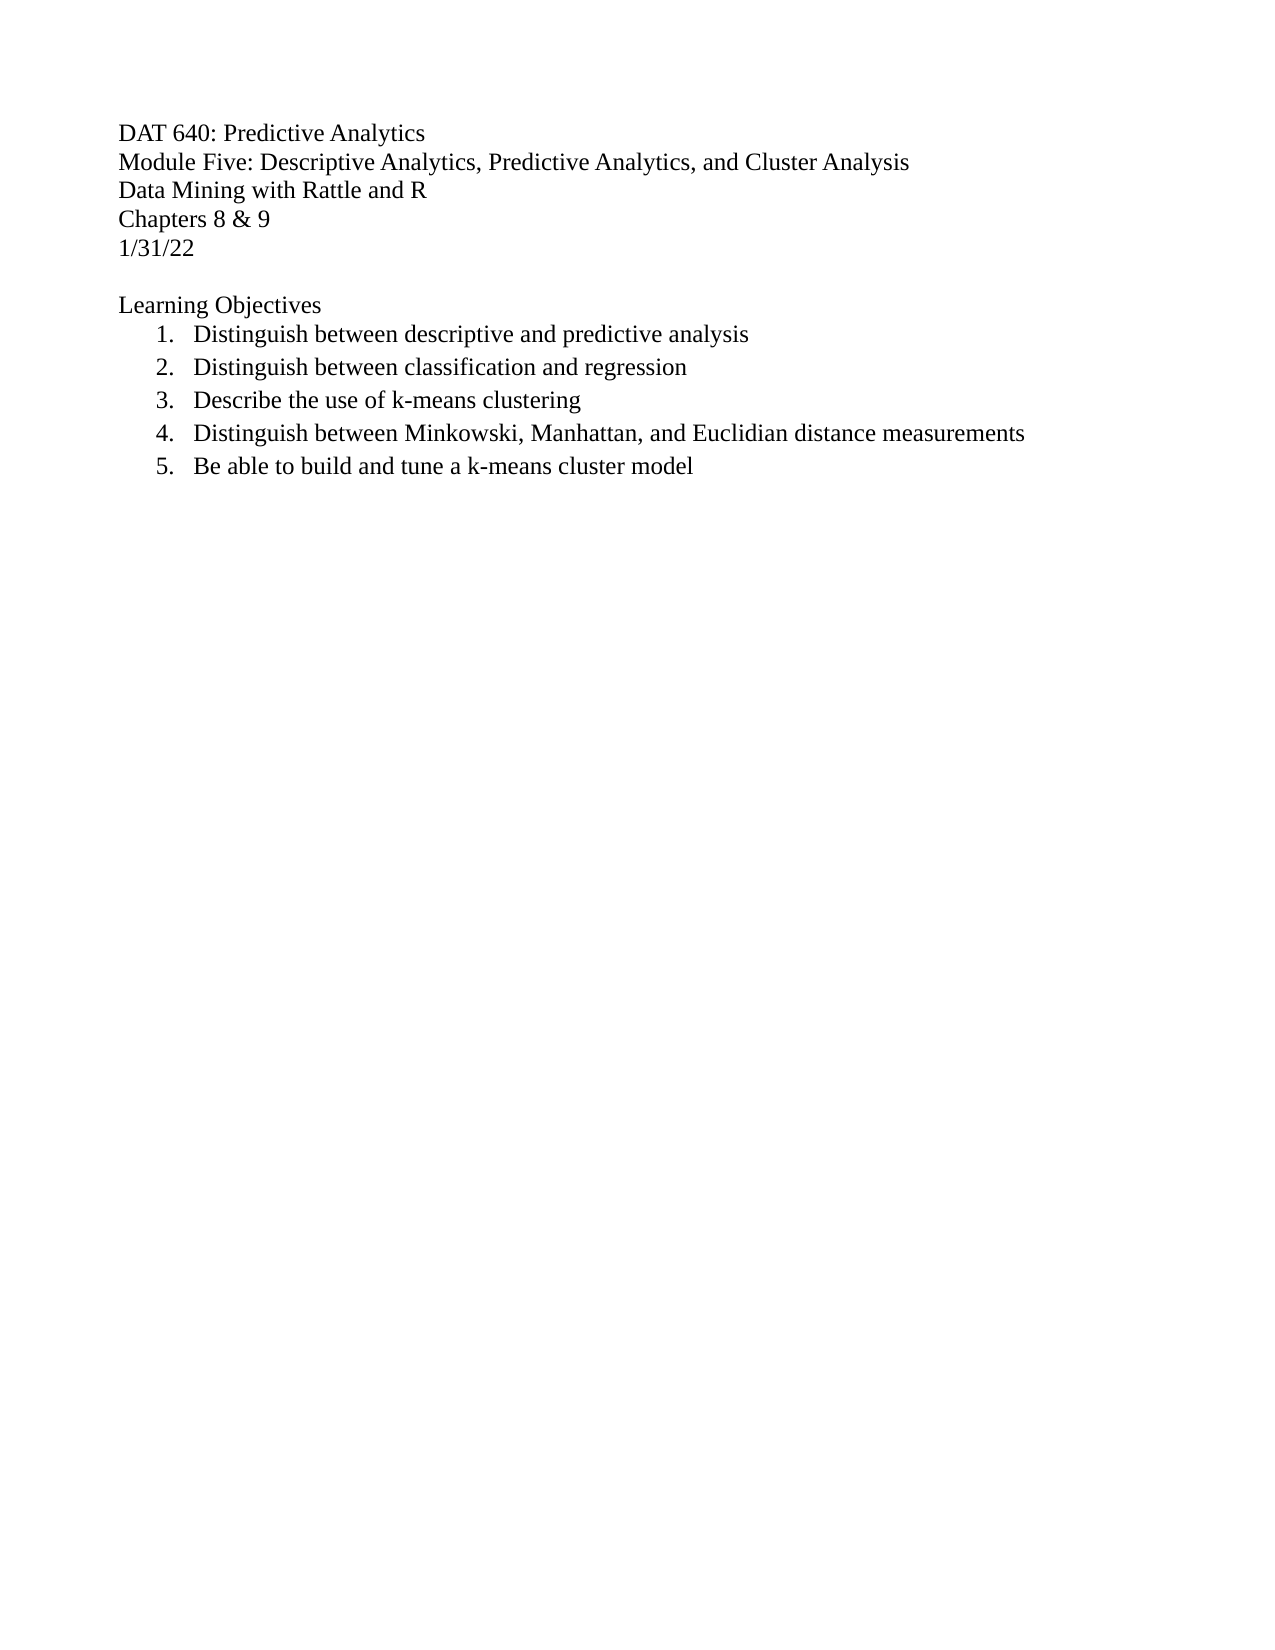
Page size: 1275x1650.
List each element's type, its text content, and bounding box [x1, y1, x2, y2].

text Module Five: Descriptive Analytics, Predictive Analytics, and Cluster Analysis [118, 147, 1157, 176]
text 1/31/22 [118, 233, 1157, 262]
list Distinguish between descriptive and predictive analysis [156, 319, 1157, 348]
text Learning Objectives [118, 291, 1157, 319]
list Distinguish between classification and regression [156, 352, 1157, 381]
text Chapters 8 & 9 [118, 204, 1157, 233]
text DAT 640: Predictive Analytics [118, 118, 1157, 147]
list Be able to build and tune a k-means cluster model [156, 451, 1157, 480]
text Data Mining with Rattle and R [118, 176, 1157, 204]
list Describe the use of k-means clustering [156, 385, 1157, 414]
list Distinguish between Minkowski, Manhattan, and Euclidian distance measurements [156, 418, 1157, 447]
